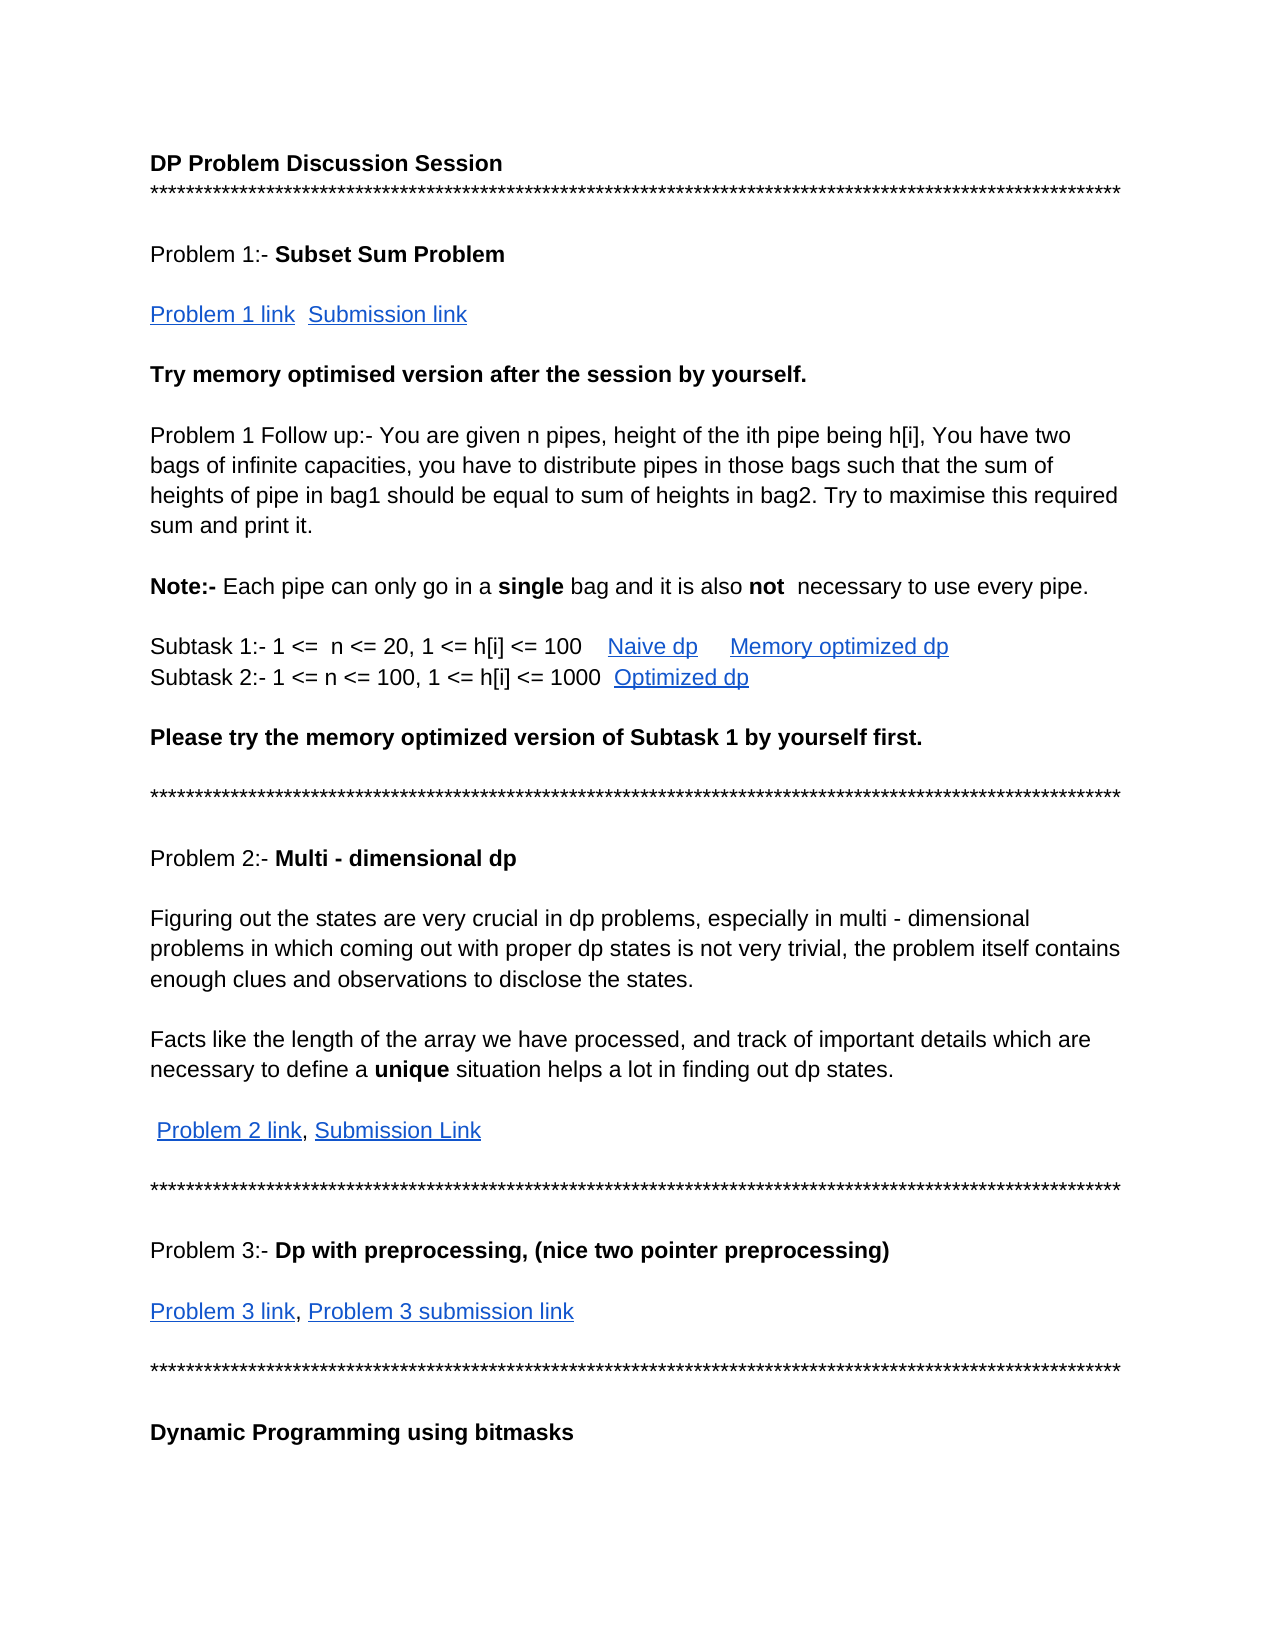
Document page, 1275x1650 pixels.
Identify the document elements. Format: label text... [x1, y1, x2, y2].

text ************************************************************************************************************* [150, 1177, 1125, 1203]
text Problem 1 Follow up:- You are given n pipes, height of the ith pipe being h[i], You have two bags of infinite capacities, you have to distribute pipes in those bags such that the sum of heights of pipe in bag1 should be equal to sum of heights in bag2. Try to maximise this required sum and print it. [150, 422, 1125, 539]
text ************************************************************************************************************* [150, 784, 1125, 811]
text Subtask 2:- 1 <= n <= 100, 1 <= h[i] <= 1000 Optimized dp [150, 663, 1125, 690]
text ************************************************************************************************************* [150, 1358, 1125, 1385]
text Figuring out the states are very crucial in dp problems, especially in multi - dimensional problems in which coming out with proper dp states is not very trivial, the problem itself contains enough clues and observations to disclose the states. [150, 905, 1125, 992]
text Please try the memory optimized version of Subtask 1 by yourself first. [150, 724, 1125, 750]
text Problem 1 link Submission link [150, 301, 1125, 327]
text Try memory optimised version after the session by yourself. [150, 361, 1125, 388]
text Problem 3 link, Problem 3 submission link [150, 1298, 1125, 1324]
text DP Problem Discussion Session [150, 150, 1125, 176]
text Note:- Each pipe can only go in a single bag and it is also not necessary to use every pipe. [150, 573, 1125, 599]
text Problem 3:- Dp with preprocessing, (nice two pointer preprocessing) [150, 1237, 1125, 1264]
text Dynamic Programming using bitmasks [150, 1419, 1125, 1445]
text ************************************************************************************************************* [150, 180, 1125, 207]
text Problem 2 link, Submission Link [150, 1117, 1125, 1143]
text Problem 1:- Subset Sum Problem [150, 241, 1125, 267]
text Subtask 1:- 1 <= n <= 20, 1 <= h[i] <= 100 Naive dp Memory optimized dp [150, 633, 1125, 660]
text Problem 2:- Multi - dimensional dp [150, 845, 1125, 871]
text Facts like the length of the array we have processed, and track of important details which are necessary to define a unique situation helps a lot in finding out dp states. [150, 1026, 1125, 1083]
